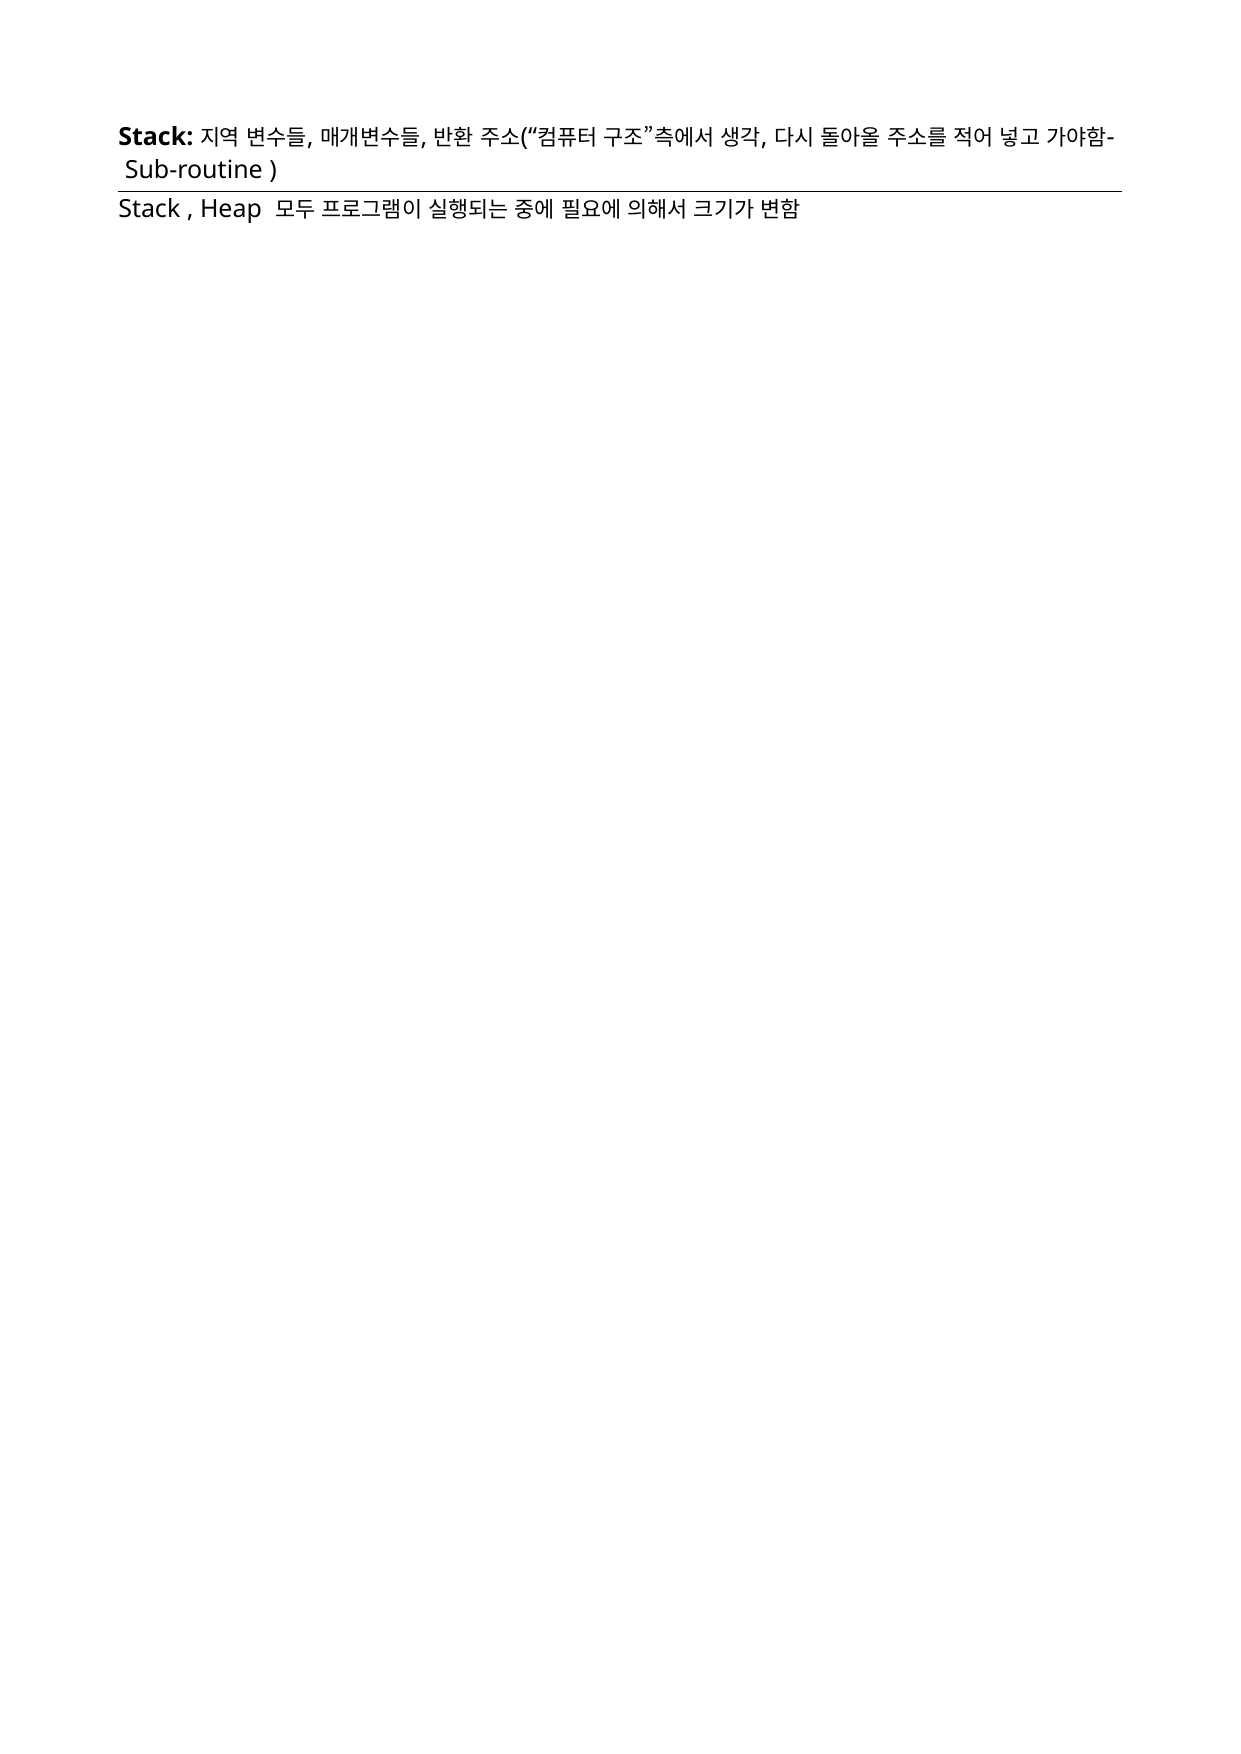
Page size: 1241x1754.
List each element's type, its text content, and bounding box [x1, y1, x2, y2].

text Stack: 지역 변수들, 매개변수들, 반환 주소(“컴퓨터 구조”측에서 생각, 다시 돌아올 주소를 적어 넣고 가야함- Sub-routine ) [118, 118, 1122, 191]
text Stack , Heap 모두 프로그램이 실행되는 중에 필요에 의해서 크기가 변함 [118, 192, 1122, 225]
